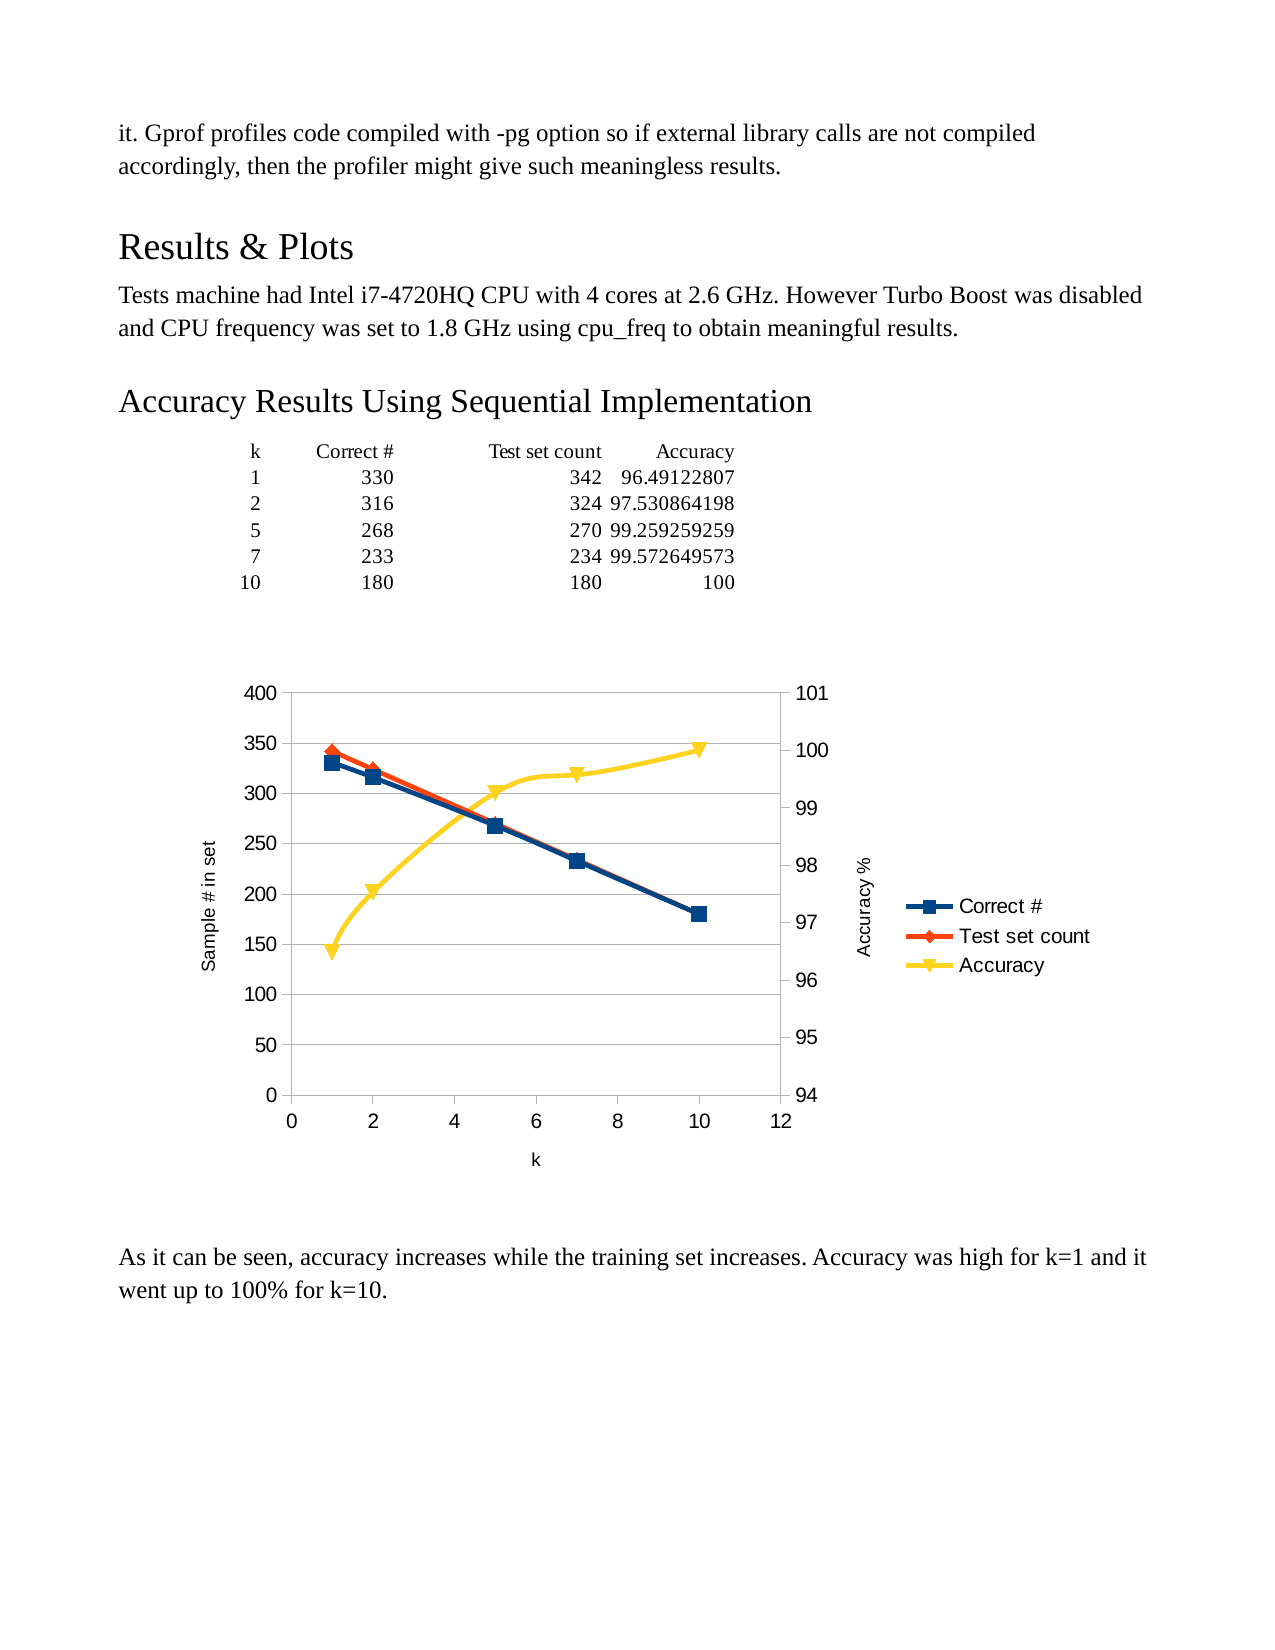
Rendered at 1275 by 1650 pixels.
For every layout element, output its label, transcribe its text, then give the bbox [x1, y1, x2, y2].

text As it can be seen, accuracy increases while the training set increases. Accuracy was high for k=1 and it went up to 100% for k=10. [118, 1242, 1157, 1303]
text it. Gprof profiles code compiled with -pg option so if external library calls are not compiled accordingly, then the profiler might give such meaningless results. [118, 118, 1157, 180]
subtitle Accuracy Results Using Sequential Implementation [118, 381, 1157, 420]
text Tests machine had Intel i7-4720HQ CPU with 4 cores at 2.6 GHz. However Turbo Boost was disabled and CPU frequency was set to 1.8 GHz using cpu_freq to obtain meaningful results. [118, 280, 1157, 342]
subtitle Results & Plots [118, 224, 1157, 267]
